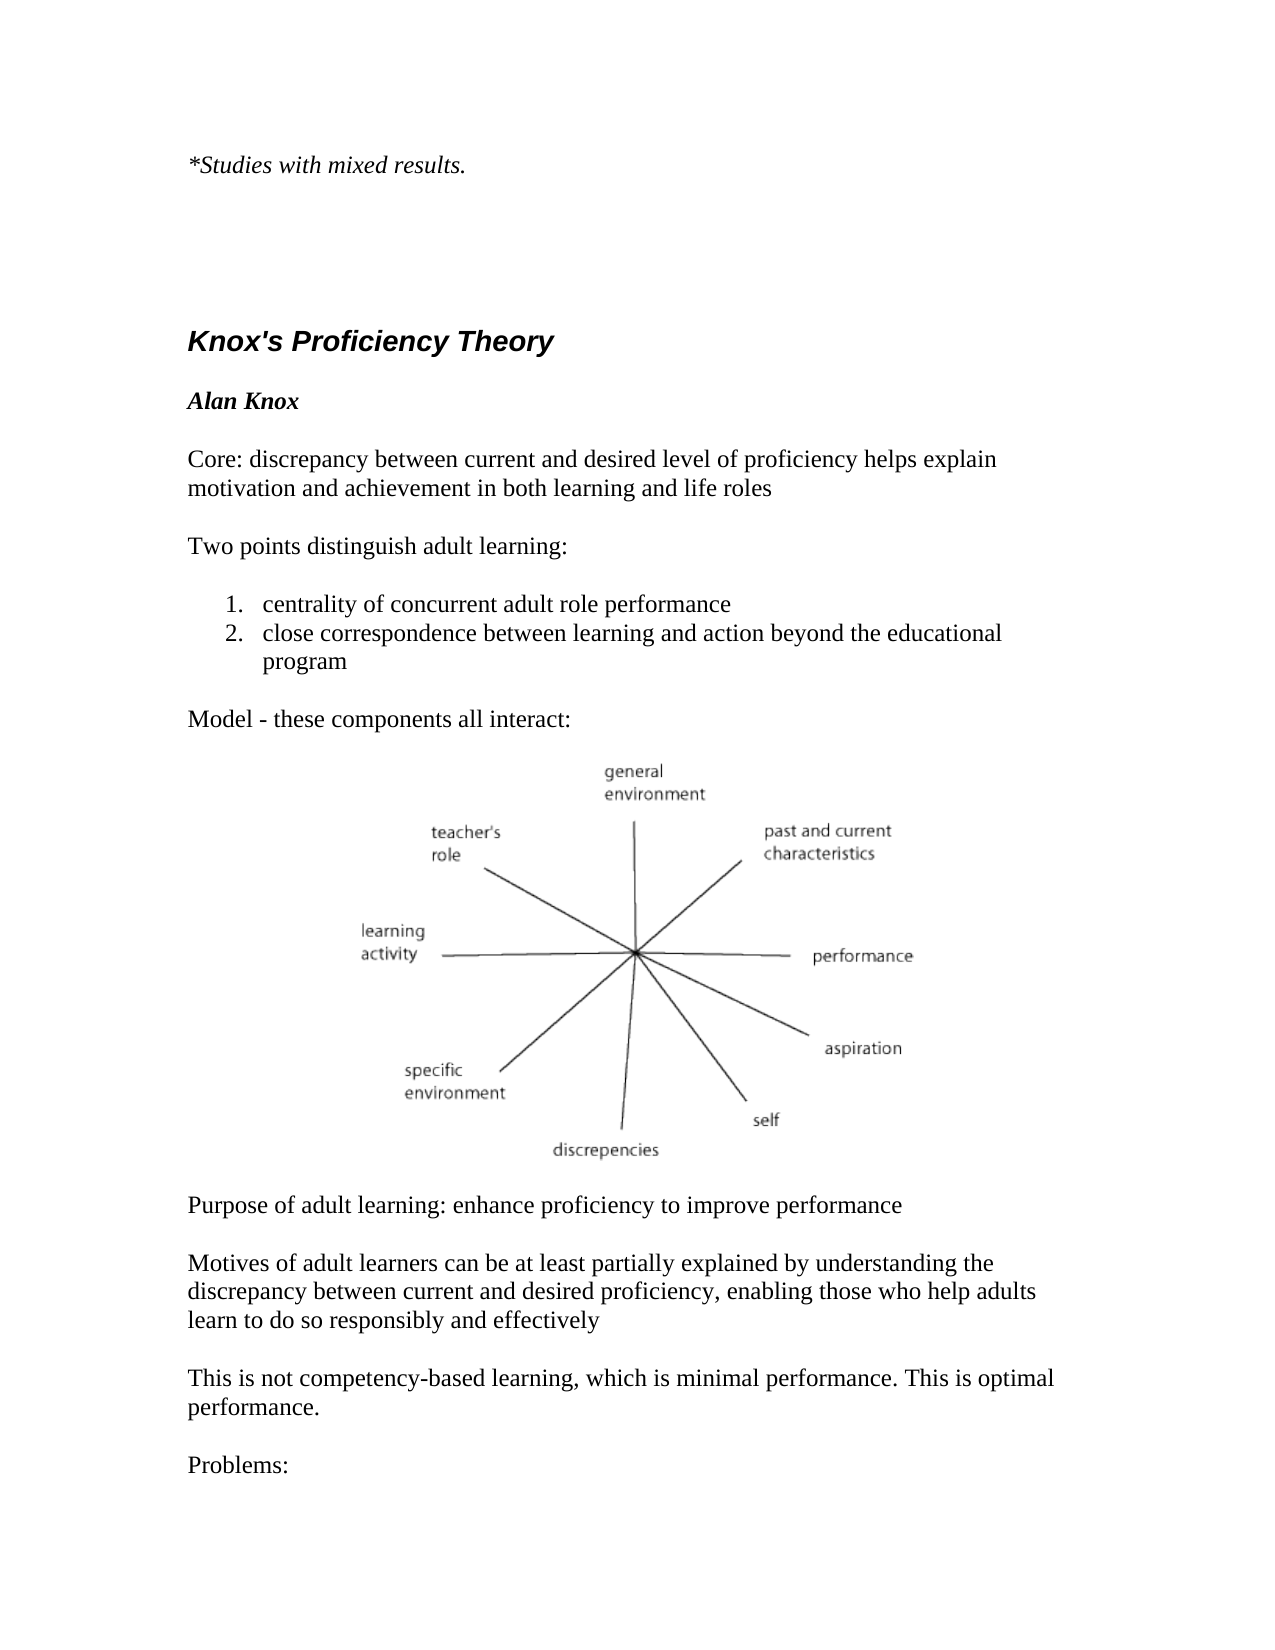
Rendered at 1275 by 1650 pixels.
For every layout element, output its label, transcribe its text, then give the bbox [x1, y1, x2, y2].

text Motives of adult learners can be at least partially explained by understanding the discrepancy between current and desired proficiency, enabling those who help adults learn to do so responsibly and effectively [187, 1248, 1087, 1334]
text Two points distinguish adult learning: [187, 531, 1087, 560]
text Core: discrepancy between current and desired level of proficiency helps explain motivation and achievement in both learning and life roles [187, 444, 1087, 502]
list centrality of concurrent adult role performance [225, 589, 1087, 618]
subtitle Knox's Proficiency Theory [187, 324, 1087, 357]
text Problems: [187, 1450, 1087, 1478]
list close correspondence between learning and action beyond the educational program [225, 618, 1087, 675]
text Model - these components all interact: [187, 704, 1087, 733]
text Alan Knox [187, 386, 1087, 415]
text *Studies with mixed results. [187, 150, 1087, 179]
picture [361, 762, 914, 1161]
text This is not competency-based learning, which is minimal performance. This is optimal performance. [187, 1363, 1087, 1421]
text Purpose of adult learning: enhance proficiency to improve performance [187, 1190, 1087, 1218]
